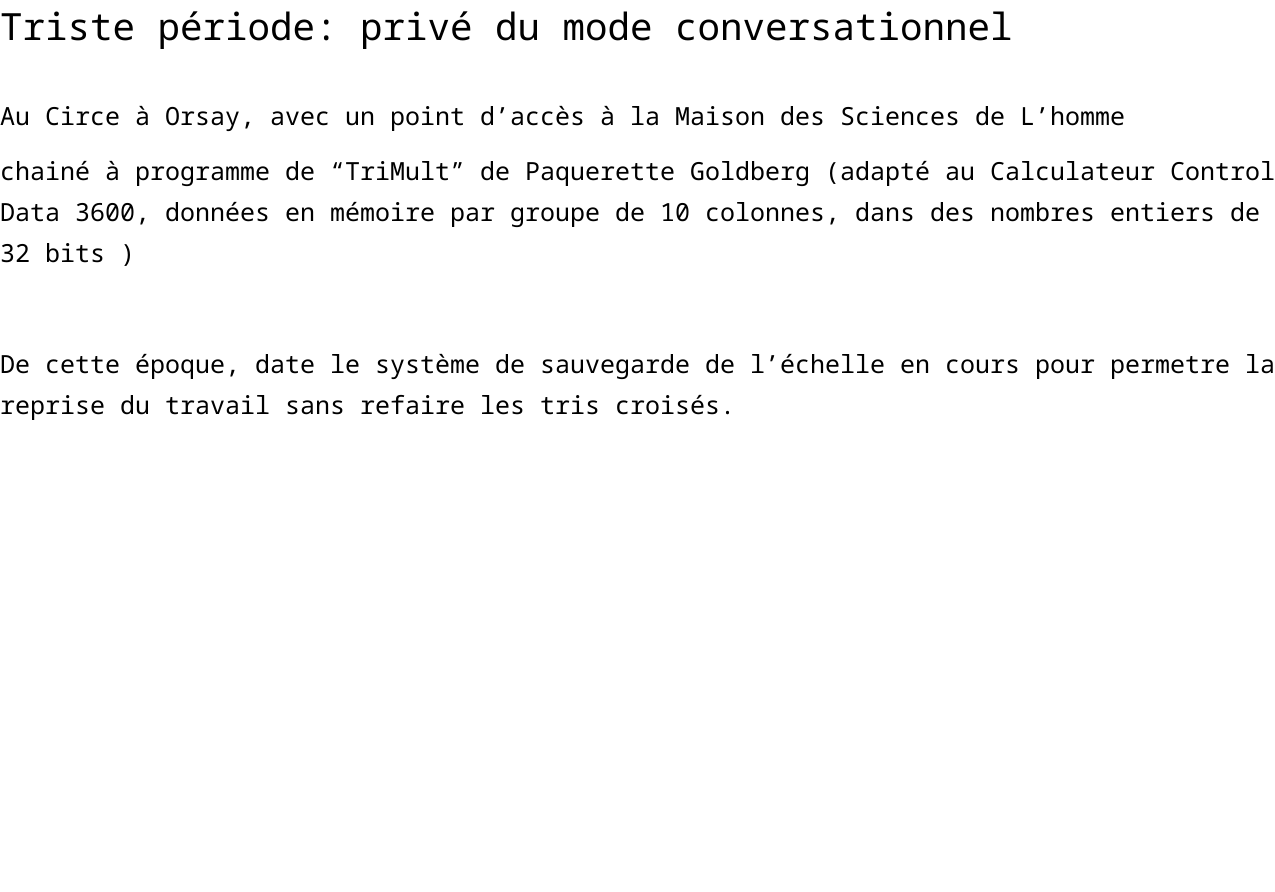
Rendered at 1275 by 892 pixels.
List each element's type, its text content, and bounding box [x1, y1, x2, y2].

text chainé à programme de “TriMult” de Paquerette Goldberg (adapté au Calculateur Control Data 3600, données en mémoire par groupe de 10 colonnes, dans des nombres entiers de 32 bits ) [0, 154, 1275, 270]
text De cette époque, date le système de sauvegarde de l’échelle en cours pour permetre la reprise du travail sans refaire les tris croisés. [0, 347, 1275, 544]
text Triste période: privé du mode conversationnel Au Circe à Orsay, avec un point d’accès à la Maison des Sciences de L’homme [0, 0, 1275, 133]
